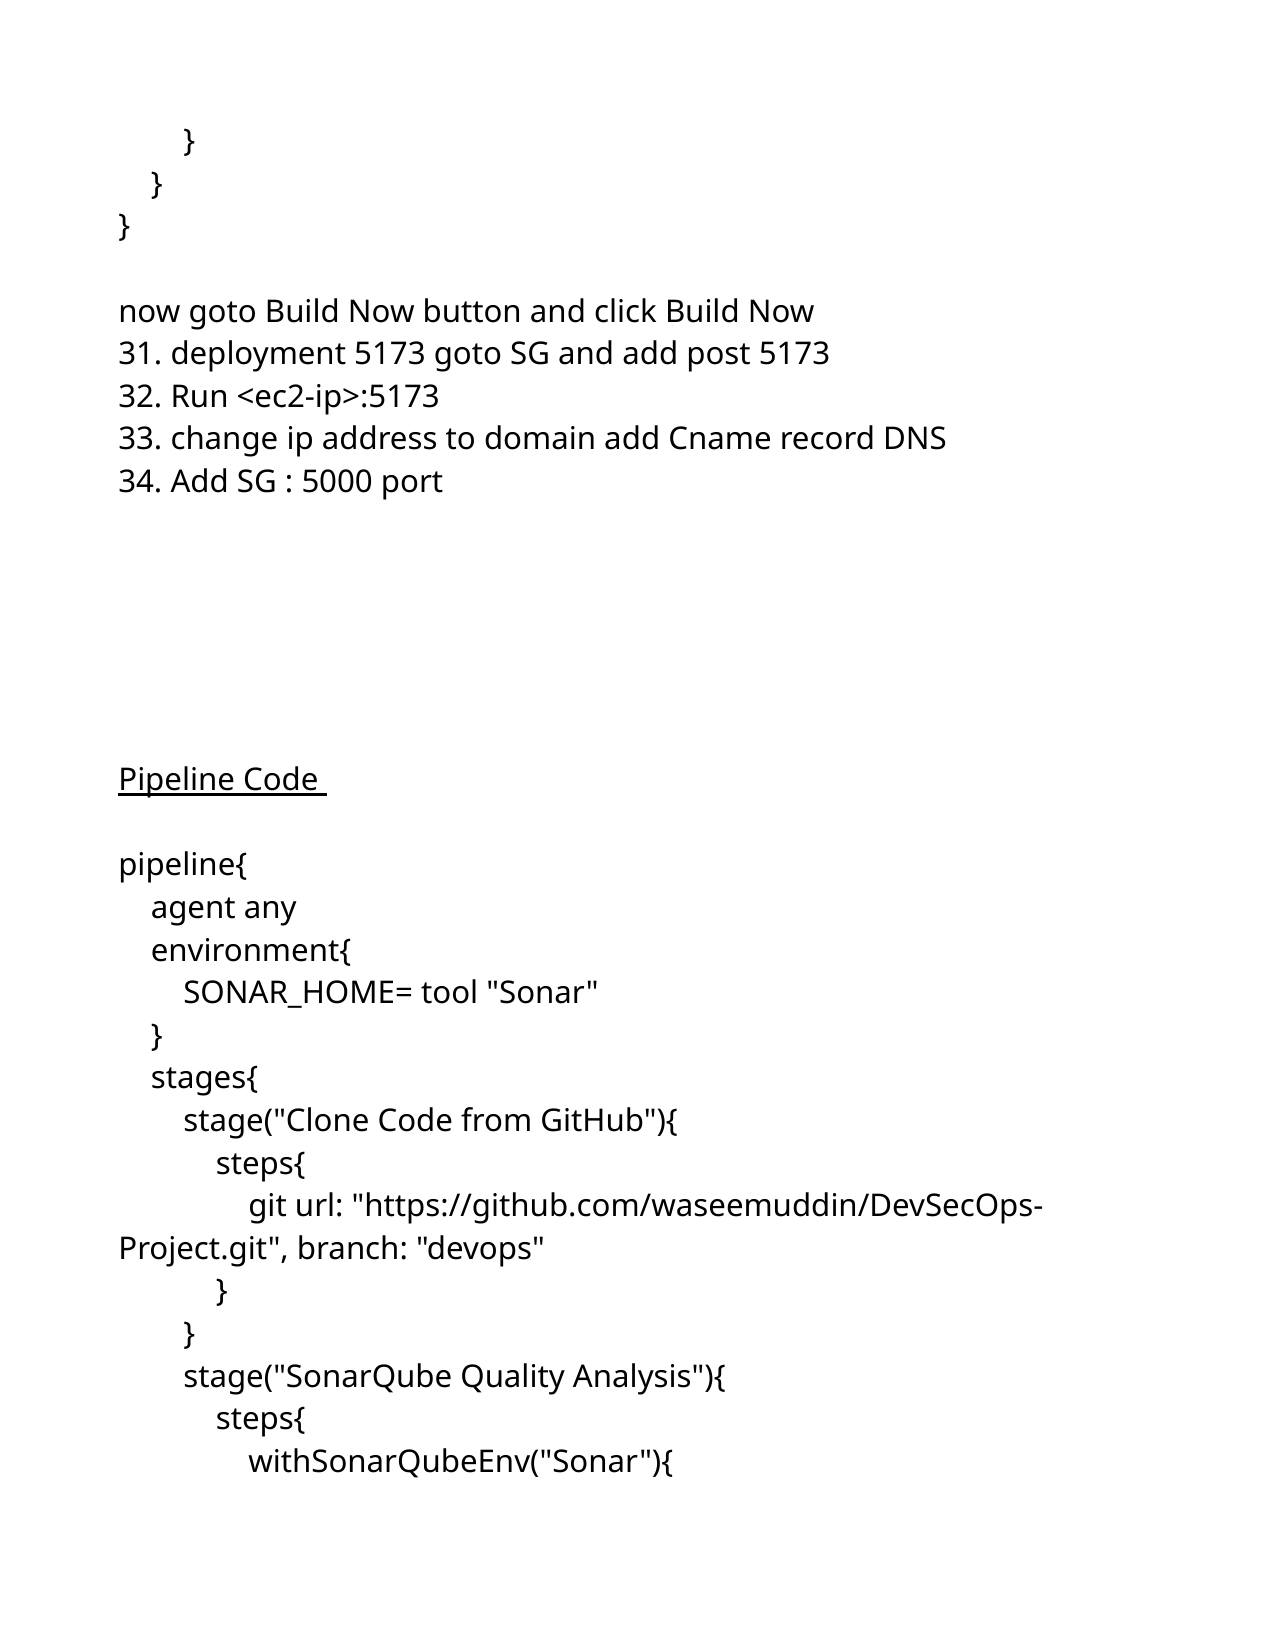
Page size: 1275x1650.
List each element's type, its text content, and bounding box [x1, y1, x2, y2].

text steps{ [118, 1396, 1157, 1439]
text } [118, 203, 1157, 246]
text agent any [118, 885, 1157, 928]
text withSonarQubeEnv("Sonar"){ [118, 1439, 1157, 1481]
text pipeline{ [118, 842, 1157, 885]
text environment{ [118, 928, 1157, 970]
text stage("Clone Code from GitHub"){ [118, 1098, 1157, 1141]
text } [118, 118, 1157, 161]
text steps{ [118, 1141, 1157, 1183]
text } [118, 1013, 1157, 1055]
text SONAR_HOME= tool "Sonar" [118, 970, 1157, 1013]
text } [118, 1311, 1157, 1354]
text } [118, 161, 1157, 203]
text 31. deployment 5173 goto SG and add post 5173 [118, 331, 1157, 374]
text git url: "https://github.com/waseemuddin/DevSecOps-Project.git", branch: "devops" [118, 1183, 1157, 1268]
text 32. Run <ec2-ip>:5173 [118, 374, 1157, 416]
text now goto Build Now button and click Build Now [118, 288, 1157, 331]
text 33. change ip address to domain add Cname record DNS [118, 416, 1157, 459]
text stage("SonarQube Quality Analysis"){ [118, 1354, 1157, 1396]
text stages{ [118, 1055, 1157, 1098]
text } [118, 1268, 1157, 1311]
text Pipeline Code [118, 757, 1157, 800]
text 34. Add SG : 5000 port [118, 459, 1157, 502]
